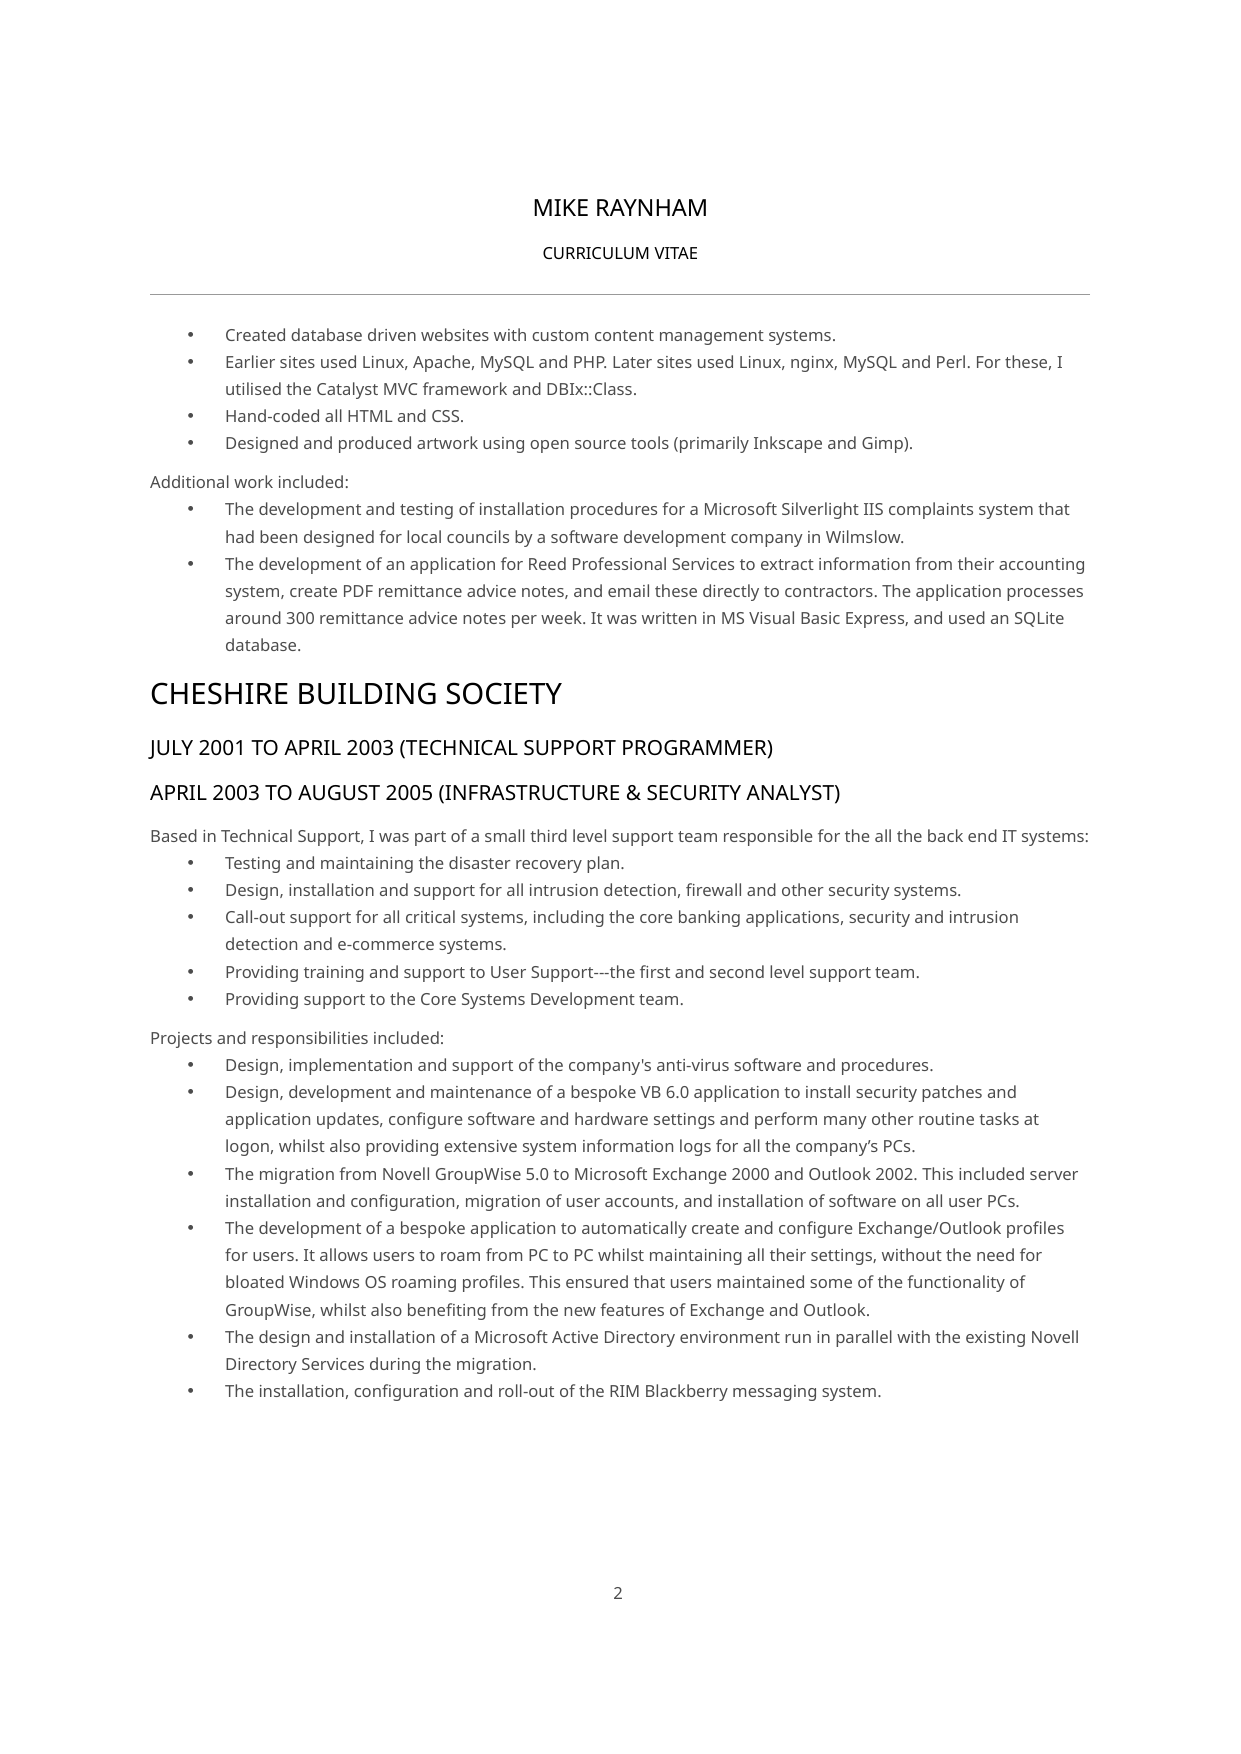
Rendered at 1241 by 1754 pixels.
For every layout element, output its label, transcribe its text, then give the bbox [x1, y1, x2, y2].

list The development of a bespoke application to automatically create and configure Exchange/Outlook profiles for users. It allows users to roam from PC to PC whilst maintaining all their settings, without the need for bloated Windows OS roaming profiles. This ensured that users maintained some of the functionality of GroupWise, whilst also benefiting from the new features of Exchange and Outlook. [187, 1217, 1090, 1321]
text Based in Technical Support, I was part of a small third level support team responsible for the all the back end IT systems: [150, 824, 1090, 847]
list Hand-coded all HTML and CSS. [187, 405, 1090, 427]
list Design, installation and support for all intrusion detection, firewall and other security systems. [187, 879, 1090, 901]
list Providing support to the Core Systems Development team. [187, 987, 1090, 1010]
list Created database driven websites with custom content management systems. [187, 323, 1090, 346]
list Providing training and support to User Support---the first and second level support team. [187, 960, 1090, 983]
list Design, implementation and support of the company's anti-virus software and procedures. [187, 1053, 1090, 1076]
list The installation, configuration and roll-out of the RIM Blackberry messaging system. [187, 1380, 1090, 1402]
list Call-out support for all critical systems, including the core banking applications, security and intrusion detection and e-commerce systems. [187, 906, 1090, 956]
subtitle Cheshire Building Society [150, 673, 1090, 713]
text Additional work included: [150, 471, 1090, 493]
list The development and testing of installation procedures for a Microsoft Silverlight IIS complaints system that had been designed for local councils by a software development company in Wilmslow. [187, 498, 1090, 548]
subtitle July 2001 to April 2003 (Technical Support Programmer) [150, 733, 1090, 761]
list Designed and produced artwork using open source tools (primarily Inkscape and Gimp). [187, 432, 1090, 454]
subtitle April 2003 to August 2005 (Infrastructure & Security Analyst) [150, 778, 1090, 807]
list The migration from Novell GroupWise 5.0 to Microsoft Exchange 2000 and Outlook 2002. This included server installation and configuration, migration of user accounts, and installation of software on all user PCs. [187, 1162, 1090, 1212]
text Projects and responsibilities included: [150, 1026, 1090, 1049]
list The design and installation of a Microsoft Active Directory environment run in parallel with the existing Novell Directory Services during the migration. [187, 1325, 1090, 1375]
list Design, development and maintenance of a bespoke VB 6.0 application to install security patches and application updates, configure software and hardware settings and perform many other routine tasks at logon, whilst also providing extensive system information logs for all the company’s PCs. [187, 1081, 1090, 1158]
list The development of an application for Reed Professional Services to extract information from their accounting system, create PDF remittance advice notes, and email these directly to contractors. The application processes around 300 remittance advice notes per week. It was written in MS Visual Basic Express, and used an SQLite database. [187, 552, 1090, 657]
list Earlier sites used Linux, Apache, MySQL and PHP. Later sites used Linux, nginx, MySQL and Perl. For these, I utilised the Catalyst MVC framework and DBIx::Class. [187, 350, 1090, 400]
list Testing and maintaining the disaster recovery plan. [187, 851, 1090, 874]
